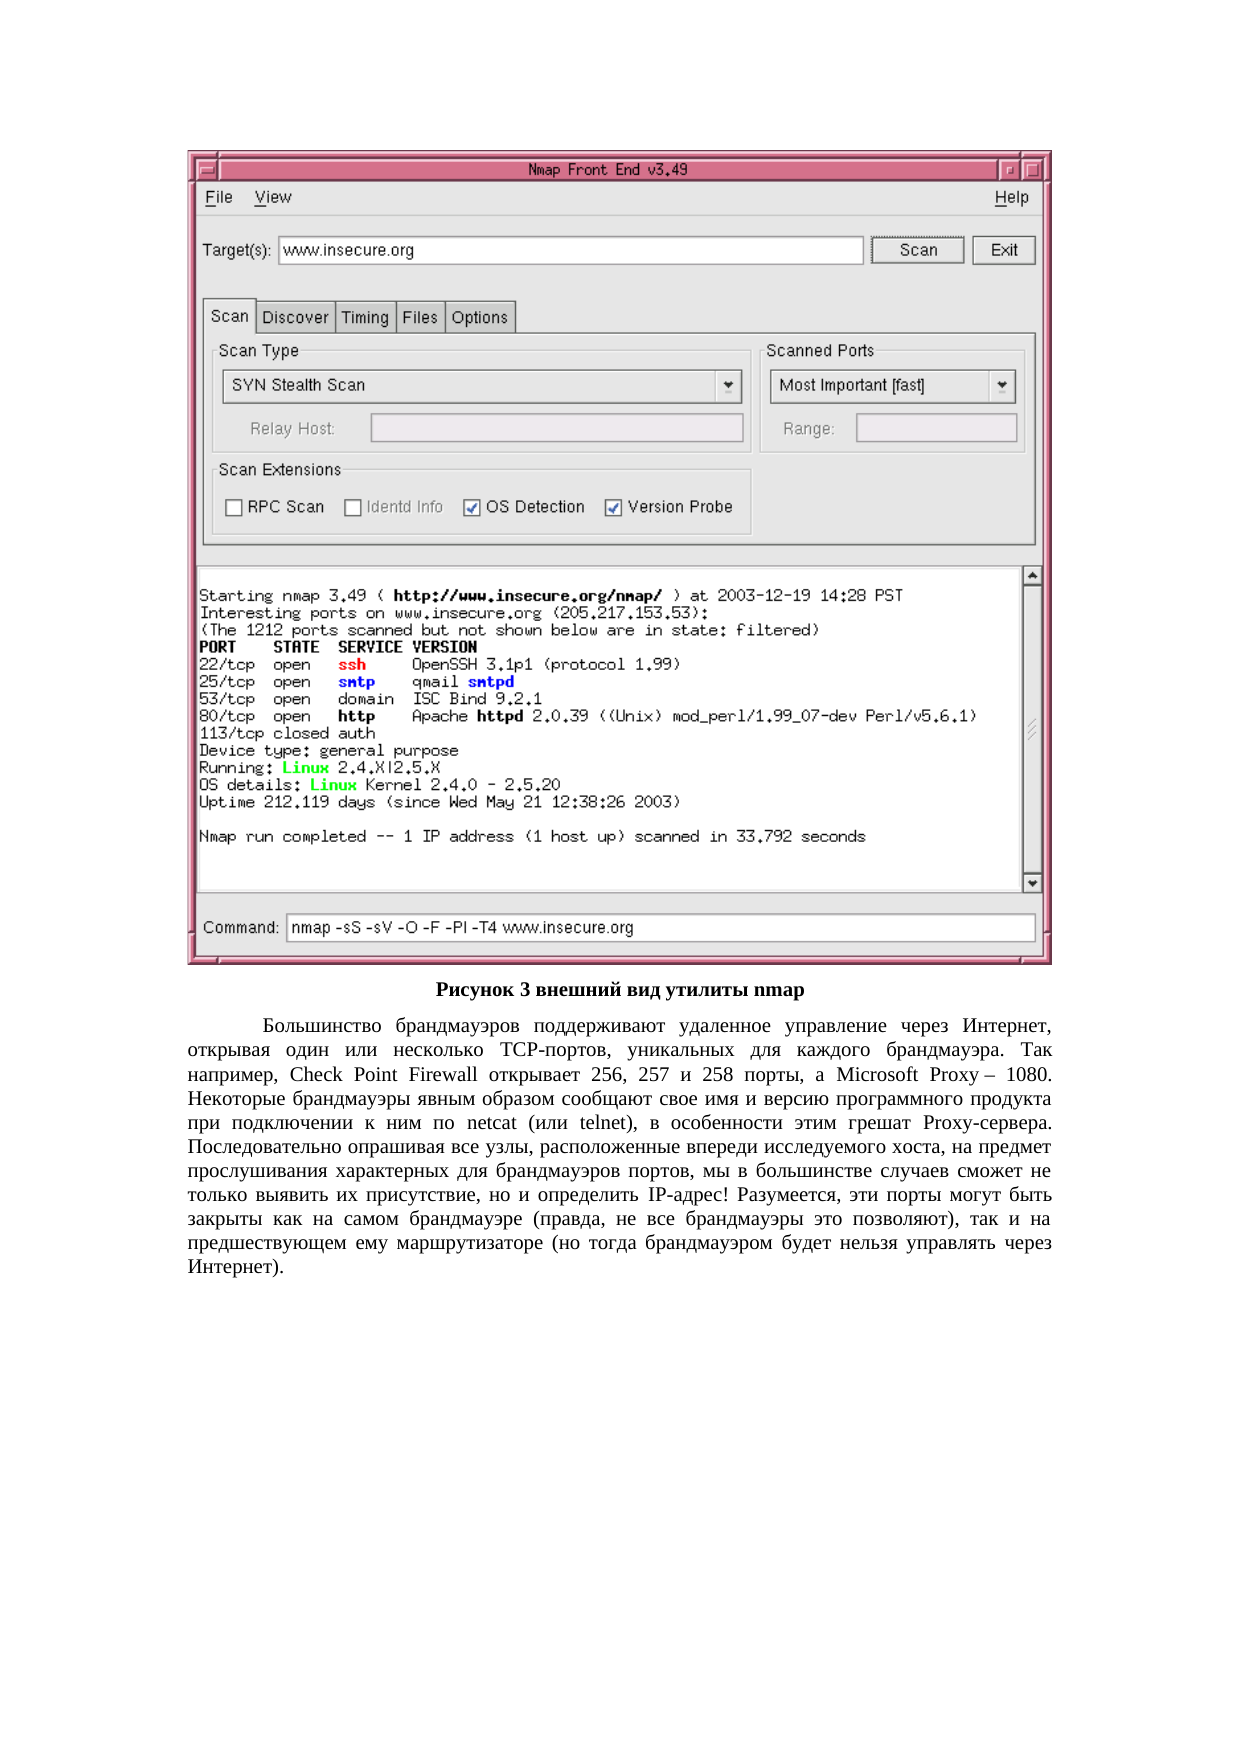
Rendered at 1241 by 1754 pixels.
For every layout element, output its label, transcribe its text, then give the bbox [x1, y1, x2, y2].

picture [187, 150, 1052, 965]
text Большинство брандмауэров поддерживают удаленное управление через Интернет, открывая один или несколько TCP-портов, уникальных для каждого брандмауэра. Так например, Check Point Firewall открывает 256, 257 и 258 порты, а Microsoft Proxy – 1080. Некоторые брандмауэры явным образом сообщают свое имя и версию программного продукта при подключении к ним по netcat (или telnet), в особенности этим грешат Proxy-сервера. Последовательно опрашивая все узлы, расположенные впереди исследуемого хоста, на предмет прослушивания характерных для брандмауэров портов, мы в большинстве случаев сможет не только выявить их присутствие, но и определить IP-адрес! Разумеется, эти порты могут быть закрыты как на самом брандмауэре (правда, не все брандмауэры это позволяют), так и на предшествующем ему маршрутизаторе (но тогда брандмауэром будет нельзя управлять через Интернет). [187, 1013, 1053, 1278]
text Рисунок 3 внешний вид утилиты nmap [187, 977, 1053, 1001]
